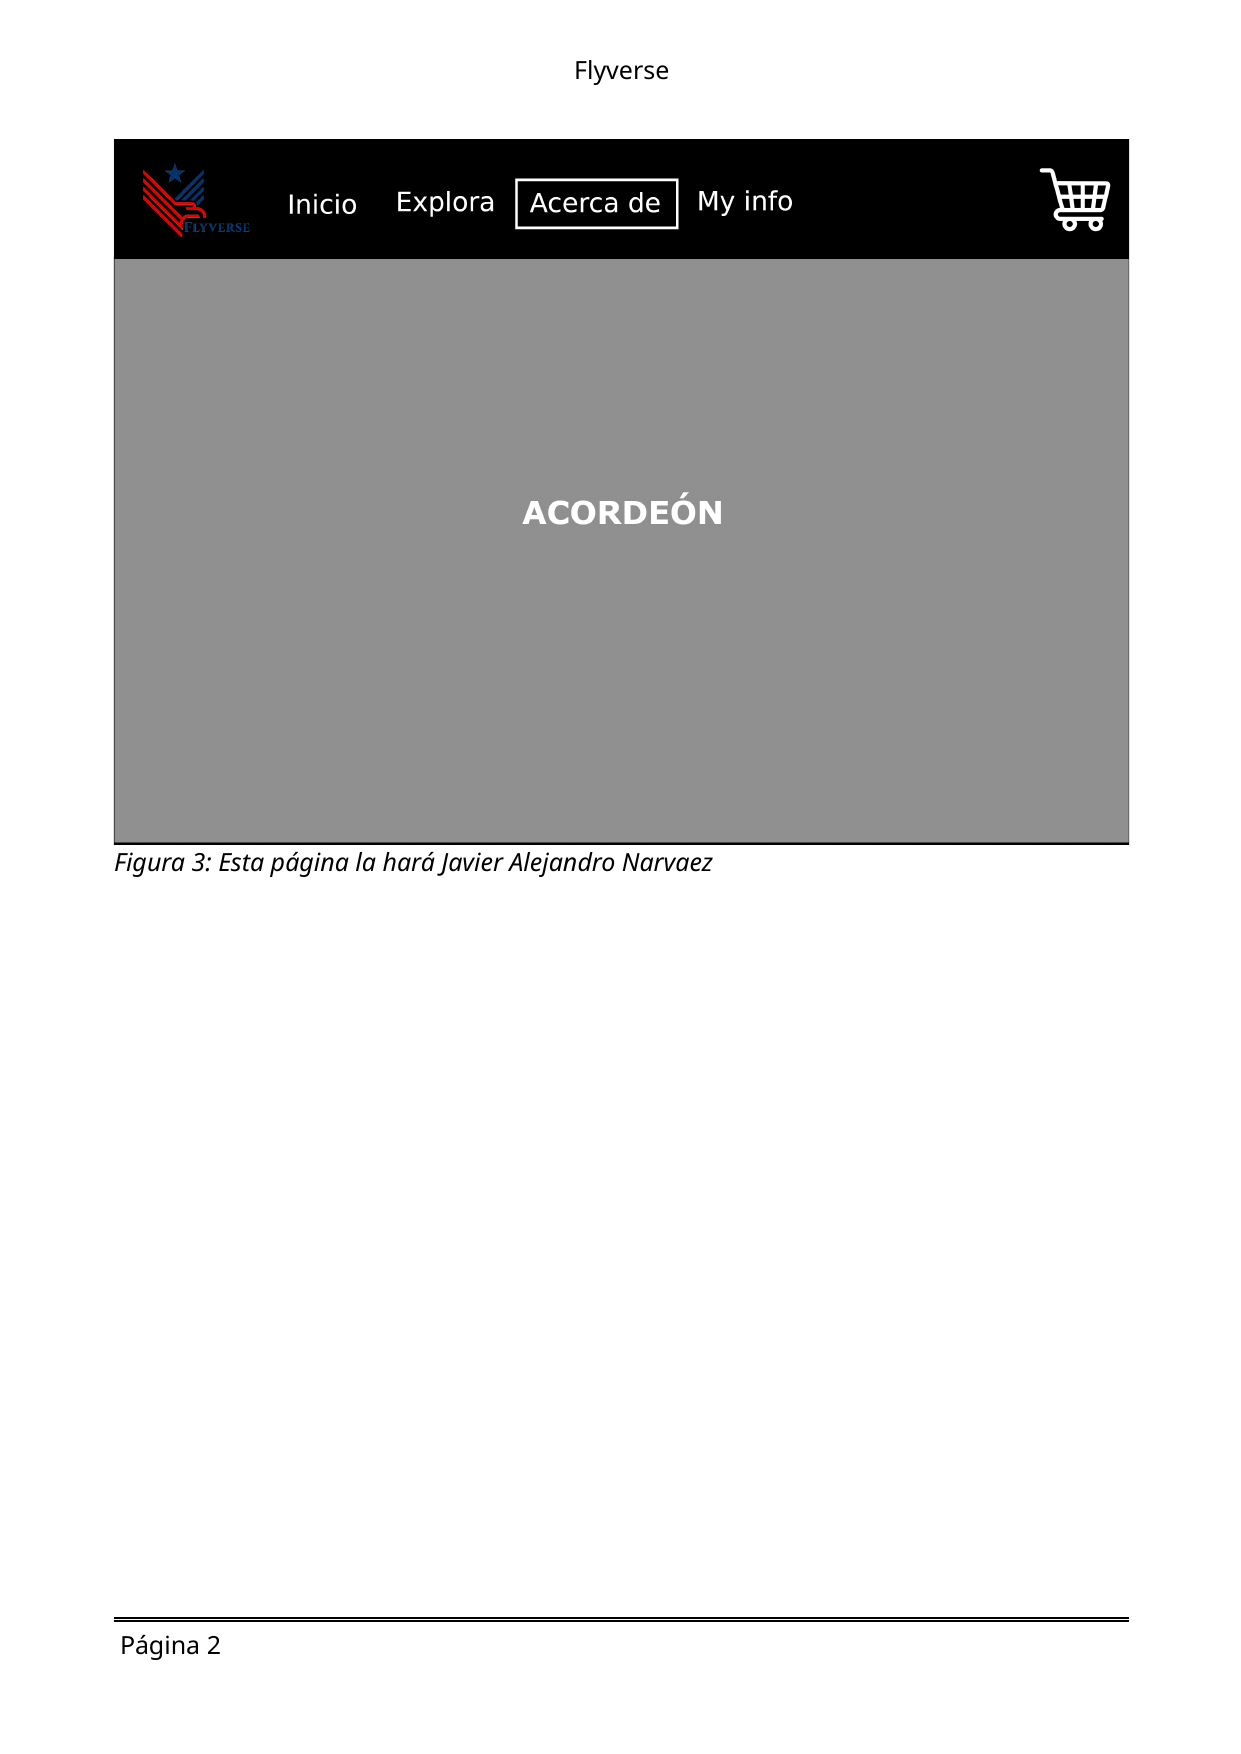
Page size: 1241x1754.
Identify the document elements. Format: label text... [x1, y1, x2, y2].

picture [113, 139, 1130, 845]
text Figura 3: Esta página la hará Javier Alejandro Narvaez [114, 845, 1129, 878]
